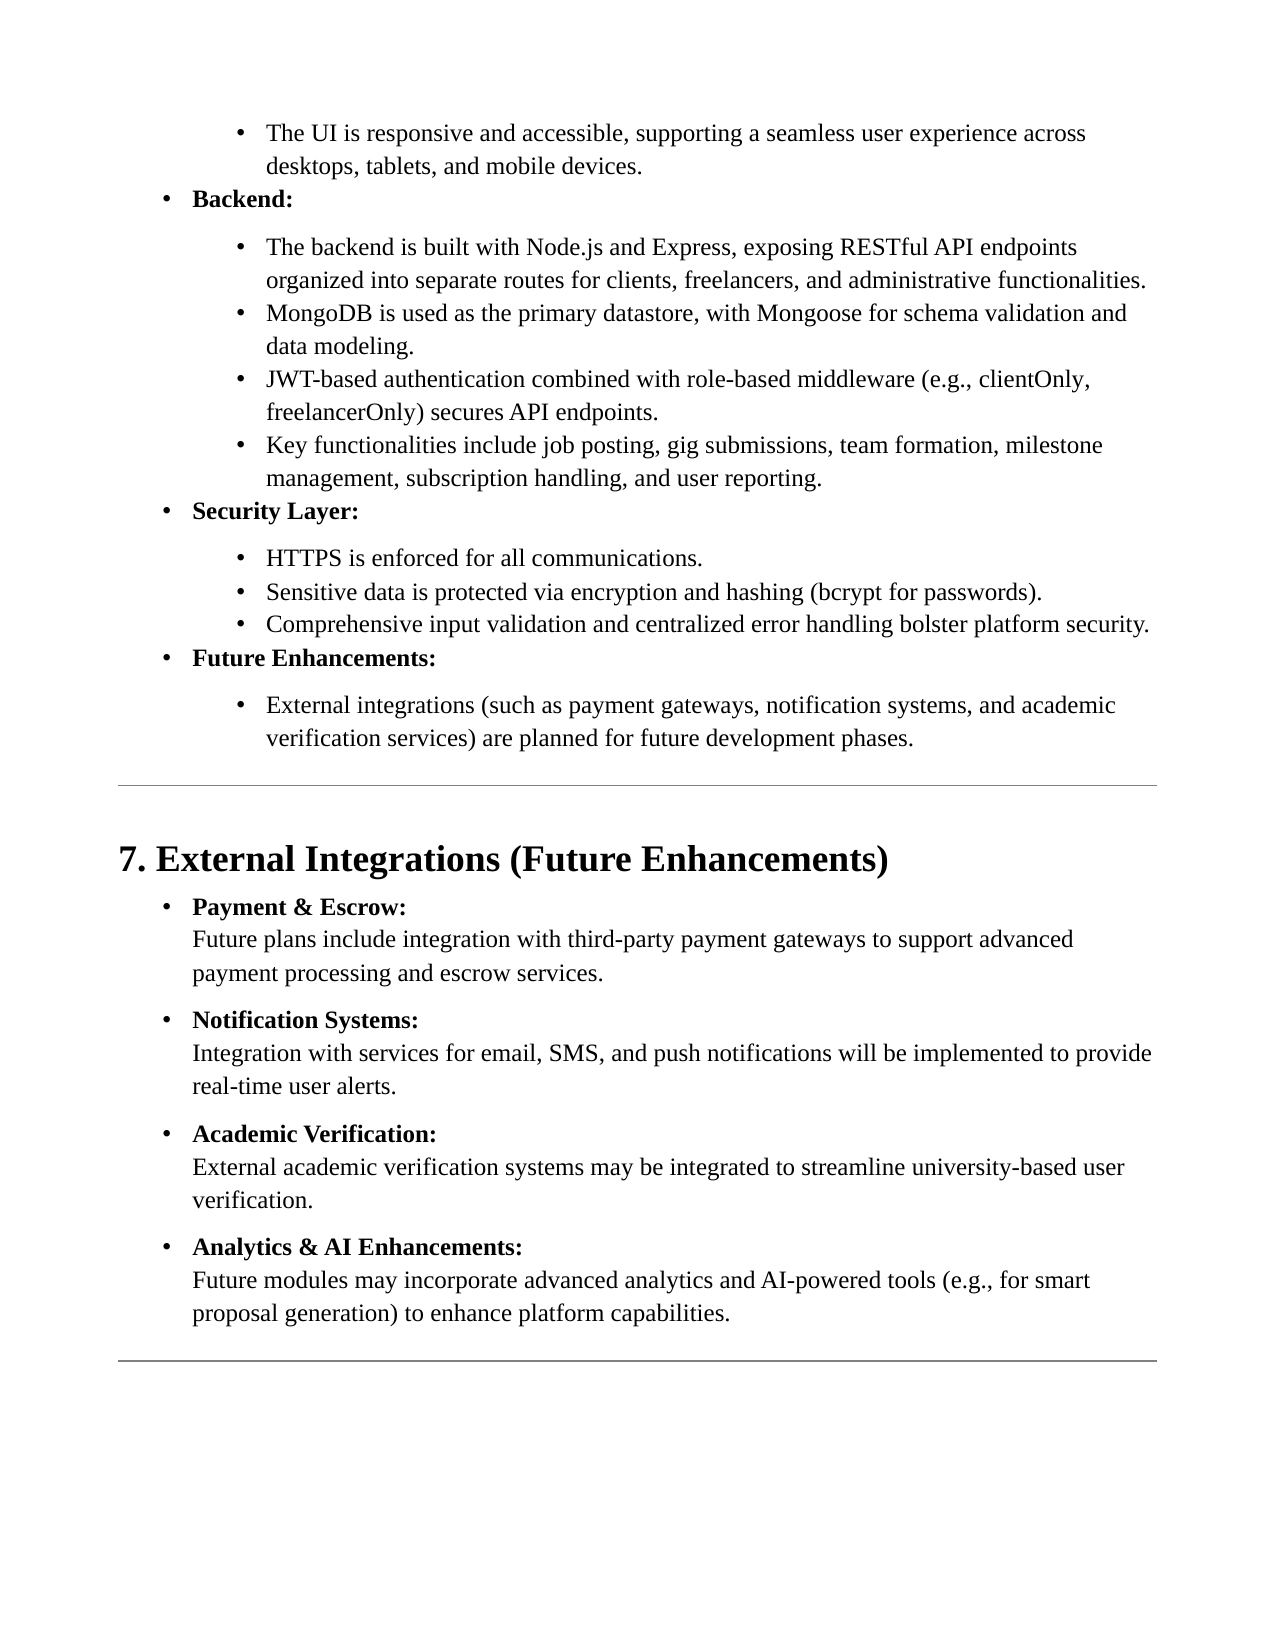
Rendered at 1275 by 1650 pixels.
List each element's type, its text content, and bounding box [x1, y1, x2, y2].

list The backend is built with Node.js and Express, exposing RESTful API endpoints organized into separate routes for clients, freelancers, and administrative functionalities. [236, 232, 1157, 293]
list HTTPS is enforced for all communications. [236, 543, 1157, 572]
list Comprehensive input validation and centralized error handling bolster platform security. [236, 609, 1157, 638]
list MongoDB is used as the primary datastore, with Mongoose for schema validation and data modeling. [236, 298, 1157, 359]
list Notification Systems: Integration with services for email, SMS, and push notifications will be implemented to provide real-time user alerts. [162, 1005, 1157, 1100]
list Sensitive data is protected via encryption and hashing (bcrypt for passwords). [236, 577, 1157, 605]
list JWT-based authentication combined with role-based middleware (e.g., clientOnly, freelancerOnly) secures API endpoints. [236, 364, 1157, 426]
list Payment & Escrow: Future plans include integration with third-party payment gateways to support advanced payment processing and escrow services. [162, 892, 1157, 986]
list Future Enhancements: [162, 643, 1157, 671]
list Analytics & AI Enhancements: Future modules may incorporate advanced analytics and AI-powered tools (e.g., for smart proposal generation) to enhance platform capabilities. [162, 1232, 1157, 1327]
list The UI is responsive and accessible, supporting a seamless user experience across desktops, tablets, and mobile devices. [236, 118, 1157, 180]
list External integrations (such as payment gateways, notification systems, and academic verification services) are planned for future development phases. [236, 690, 1157, 752]
list Security Layer: [162, 496, 1157, 525]
subtitle 7. External Integrations (Future Enhancements) [118, 836, 1157, 879]
list Academic Verification: External academic verification systems may be integrated to streamline university-based user verification. [162, 1119, 1157, 1214]
list Backend: [162, 184, 1157, 213]
list Key functionalities include job posting, gig submissions, team formation, milestone management, subscription handling, and user reporting. [236, 430, 1157, 492]
